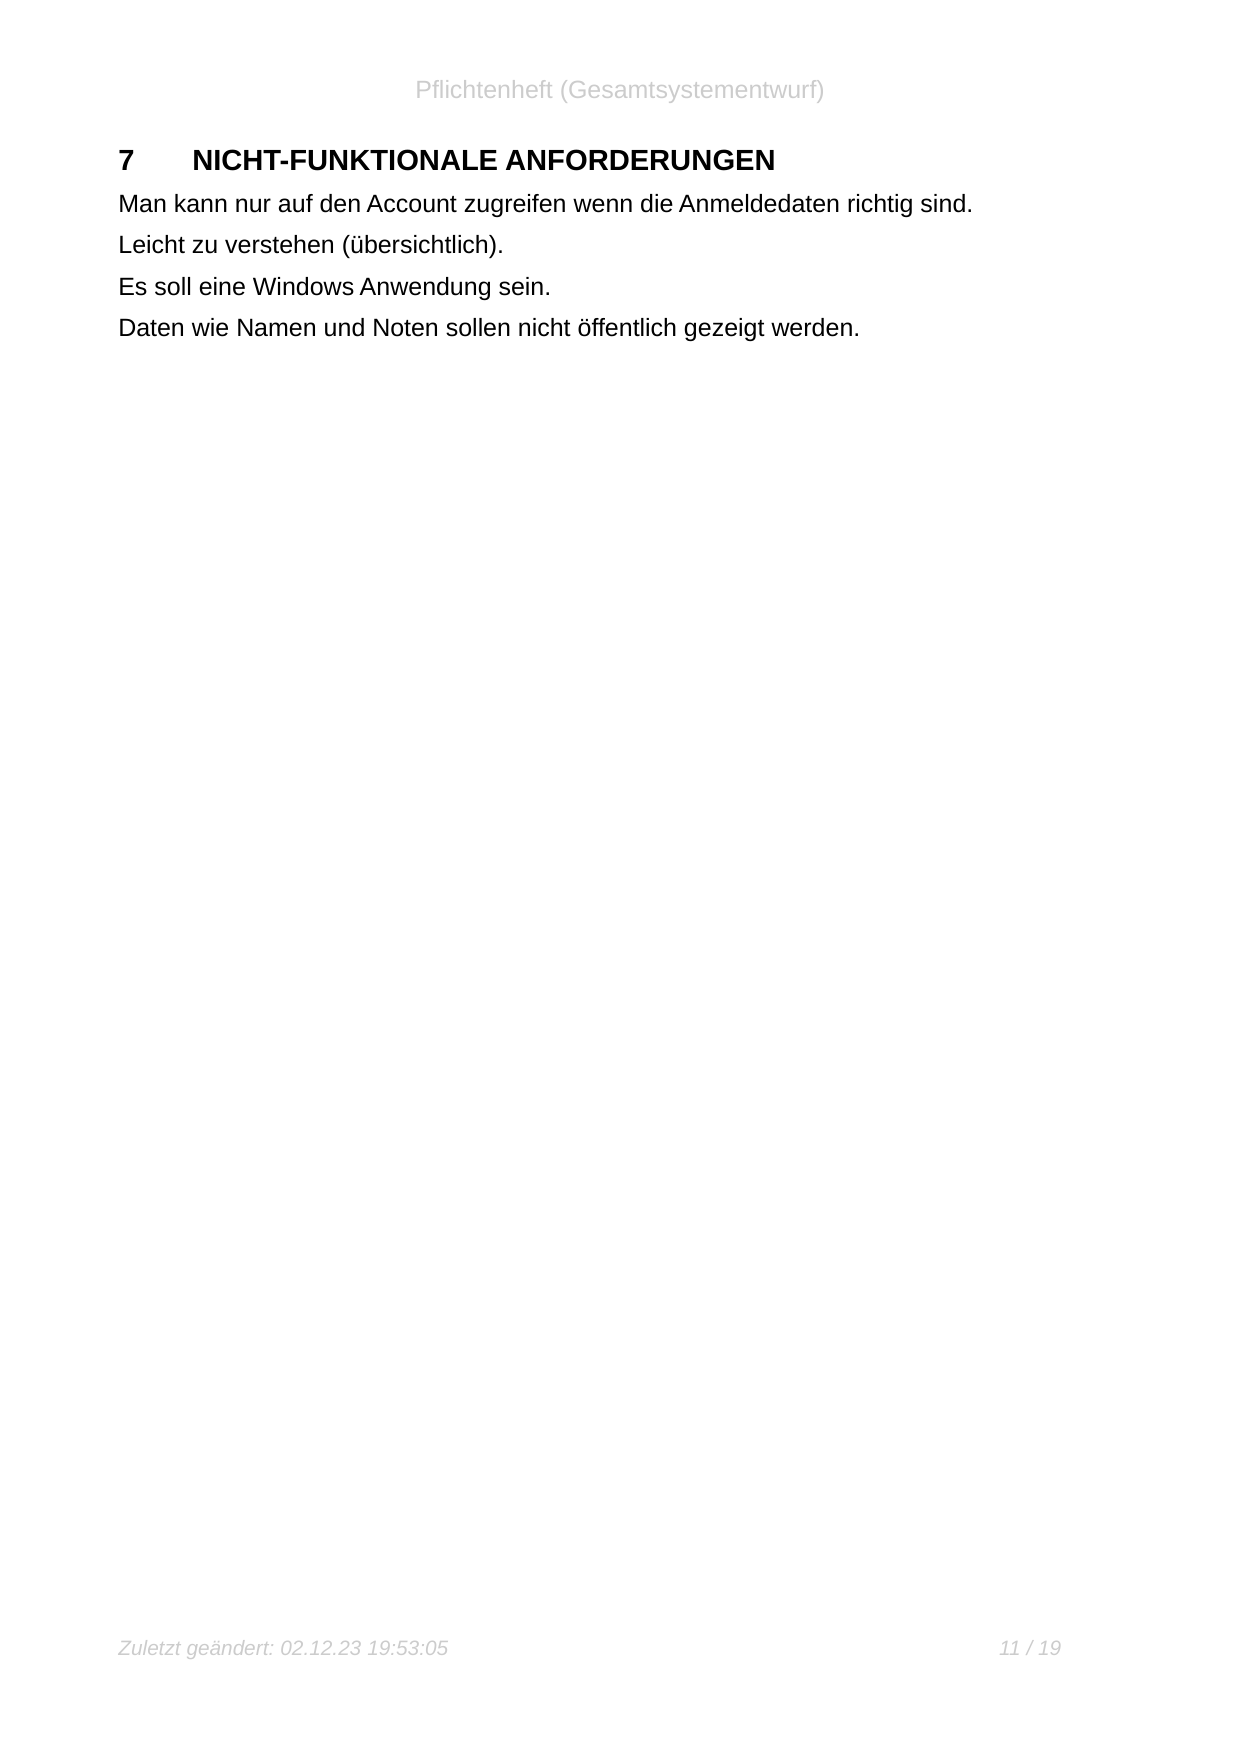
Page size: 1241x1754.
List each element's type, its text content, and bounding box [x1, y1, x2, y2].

text Daten wie Namen und Noten sollen nicht öffentlich gezeigt werden. [118, 313, 1122, 342]
text Man kann nur auf den Account zugreifen wenn die Anmeldedaten richtig sind. [118, 189, 1122, 218]
text Es soll eine Windows Anwendung sein. [118, 272, 1122, 300]
text Leicht zu verstehen (übersichtlich). [118, 230, 1122, 259]
subtitle Nicht-funktionale Anforderungen [118, 143, 1122, 177]
